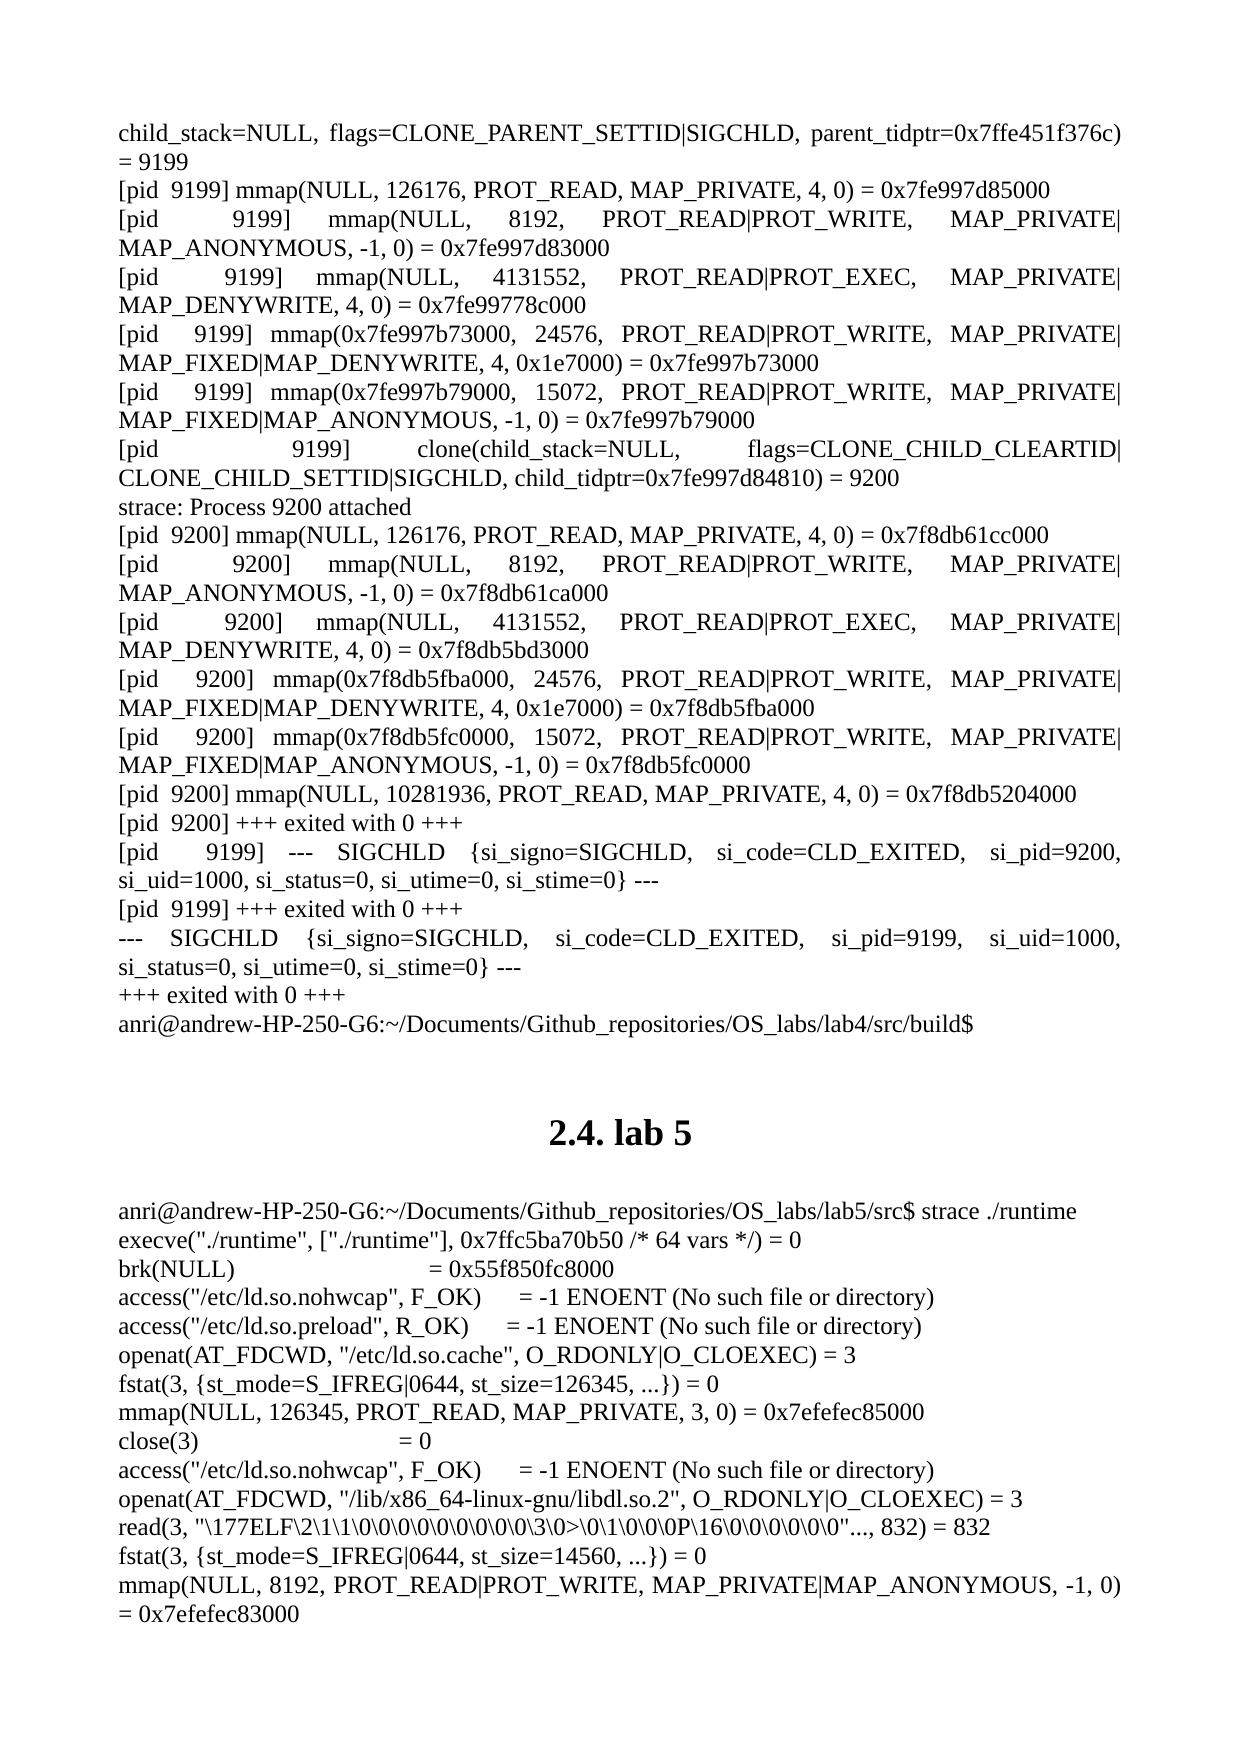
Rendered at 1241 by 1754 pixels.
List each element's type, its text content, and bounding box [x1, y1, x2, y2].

text [pid 9200] mmap(NULL, 4131552, PROT_READ|PROT_EXEC, MAP_PRIVATE|MAP_DENYWRITE, 4, 0) = 0x7f8db5bd3000 [118, 607, 1122, 664]
text [pid 9200] mmap(0x7f8db5fba000, 24576, PROT_READ|PROT_WRITE, MAP_PRIVATE|MAP_FIXED|MAP_DENYWRITE, 4, 0x1e7000) = 0x7f8db5fba000 [118, 664, 1122, 722]
text execve("./runtime", ["./runtime"], 0x7ffc5ba70b50 /* 64 vars */) = 0 [118, 1225, 1122, 1254]
text [pid 9199] mmap(0x7fe997b73000, 24576, PROT_READ|PROT_WRITE, MAP_PRIVATE|MAP_FIXED|MAP_DENYWRITE, 4, 0x1e7000) = 0x7fe997b73000 [118, 319, 1122, 377]
text strace: Process 9200 attached [118, 492, 1122, 521]
text fstat(3, {st_mode=S_IFREG|0644, st_size=126345, ...}) = 0 [118, 1369, 1122, 1397]
text access("/etc/ld.so.nohwcap", F_OK) = -1 ENOENT (No such file or directory) [118, 1282, 1122, 1311]
text [pid 9199] mmap(NULL, 4131552, PROT_READ|PROT_EXEC, MAP_PRIVATE|MAP_DENYWRITE, 4, 0) = 0x7fe99778c000 [118, 262, 1122, 319]
text access("/etc/ld.so.preload", R_OK) = -1 ENOENT (No such file or directory) [118, 1311, 1122, 1340]
text openat(AT_FDCWD, "/lib/x86_64-linux-gnu/libdl.so.2", O_RDONLY|O_CLOEXEC) = 3 [118, 1484, 1122, 1512]
text read(3, "\177ELF\2\1\1\0\0\0\0\0\0\0\0\0\3\0>\0\1\0\0\0P\16\0\0\0\0\0\0"..., 832) = 832 [118, 1512, 1122, 1541]
text [pid 9200] mmap(0x7f8db5fc0000, 15072, PROT_READ|PROT_WRITE, MAP_PRIVATE|MAP_FIXED|MAP_ANONYMOUS, -1, 0) = 0x7f8db5fc0000 [118, 722, 1122, 779]
text fstat(3, {st_mode=S_IFREG|0644, st_size=14560, ...}) = 0 [118, 1541, 1122, 1570]
text mmap(NULL, 126345, PROT_READ, MAP_PRIVATE, 3, 0) = 0x7efefec85000 [118, 1397, 1122, 1426]
text mmap(NULL, 8192, PROT_READ|PROT_WRITE, MAP_PRIVATE|MAP_ANONYMOUS, -1, 0) = 0x7efefec83000 [118, 1570, 1122, 1627]
text [pid 9199] +++ exited with 0 +++ [118, 894, 1122, 923]
text [pid 9199] mmap(0x7fe997b79000, 15072, PROT_READ|PROT_WRITE, MAP_PRIVATE|MAP_FIXED|MAP_ANONYMOUS, -1, 0) = 0x7fe997b79000 [118, 377, 1122, 434]
text +++ exited with 0 +++ [118, 981, 1122, 1009]
text --- SIGCHLD {si_signo=SIGCHLD, si_code=CLD_EXITED, si_pid=9199, si_uid=1000, si_status=0, si_utime=0, si_stime=0} --- [118, 923, 1122, 981]
text 2.4. lab 5 [118, 1110, 1122, 1153]
text openat(AT_FDCWD, "/etc/ld.so.cache", O_RDONLY|O_CLOEXEC) = 3 [118, 1340, 1122, 1369]
text [pid 9199] mmap(NULL, 126176, PROT_READ, MAP_PRIVATE, 4, 0) = 0x7fe997d85000 [118, 176, 1122, 204]
text [pid 9200] mmap(NULL, 10281936, PROT_READ, MAP_PRIVATE, 4, 0) = 0x7f8db5204000 [118, 779, 1122, 808]
text brk(NULL) = 0x55f850fc8000 [118, 1254, 1122, 1282]
text anri@andrew-HP-250-G6:~/Documents/Github_repositories/OS_labs/lab4/src/build$ [118, 1009, 1122, 1038]
text [pid 9200] mmap(NULL, 8192, PROT_READ|PROT_WRITE, MAP_PRIVATE|MAP_ANONYMOUS, -1, 0) = 0x7f8db61ca000 [118, 549, 1122, 607]
text [pid 9199] --- SIGCHLD {si_signo=SIGCHLD, si_code=CLD_EXITED, si_pid=9200, si_uid=1000, si_status=0, si_utime=0, si_stime=0} --- [118, 837, 1122, 894]
text [pid 9200] mmap(NULL, 126176, PROT_READ, MAP_PRIVATE, 4, 0) = 0x7f8db61cc000 [118, 521, 1122, 549]
text [pid 9199] clone(child_stack=NULL, flags=CLONE_CHILD_CLEARTID|CLONE_CHILD_SETTID|SIGCHLD, child_tidptr=0x7fe997d84810) = 9200 [118, 434, 1122, 492]
text close(3) = 0 [118, 1426, 1122, 1455]
text child_stack=NULL, flags=CLONE_PARENT_SETTID|SIGCHLD, parent_tidptr=0x7ffe451f376c) = 9199 [118, 118, 1122, 176]
text [pid 9200] +++ exited with 0 +++ [118, 808, 1122, 837]
text access("/etc/ld.so.nohwcap", F_OK) = -1 ENOENT (No such file or directory) [118, 1455, 1122, 1484]
text [pid 9199] mmap(NULL, 8192, PROT_READ|PROT_WRITE, MAP_PRIVATE|MAP_ANONYMOUS, -1, 0) = 0x7fe997d83000 [118, 204, 1122, 262]
text anri@andrew-HP-250-G6:~/Documents/Github_repositories/OS_labs/lab5/src$ strace ./runtime [118, 1196, 1122, 1225]
